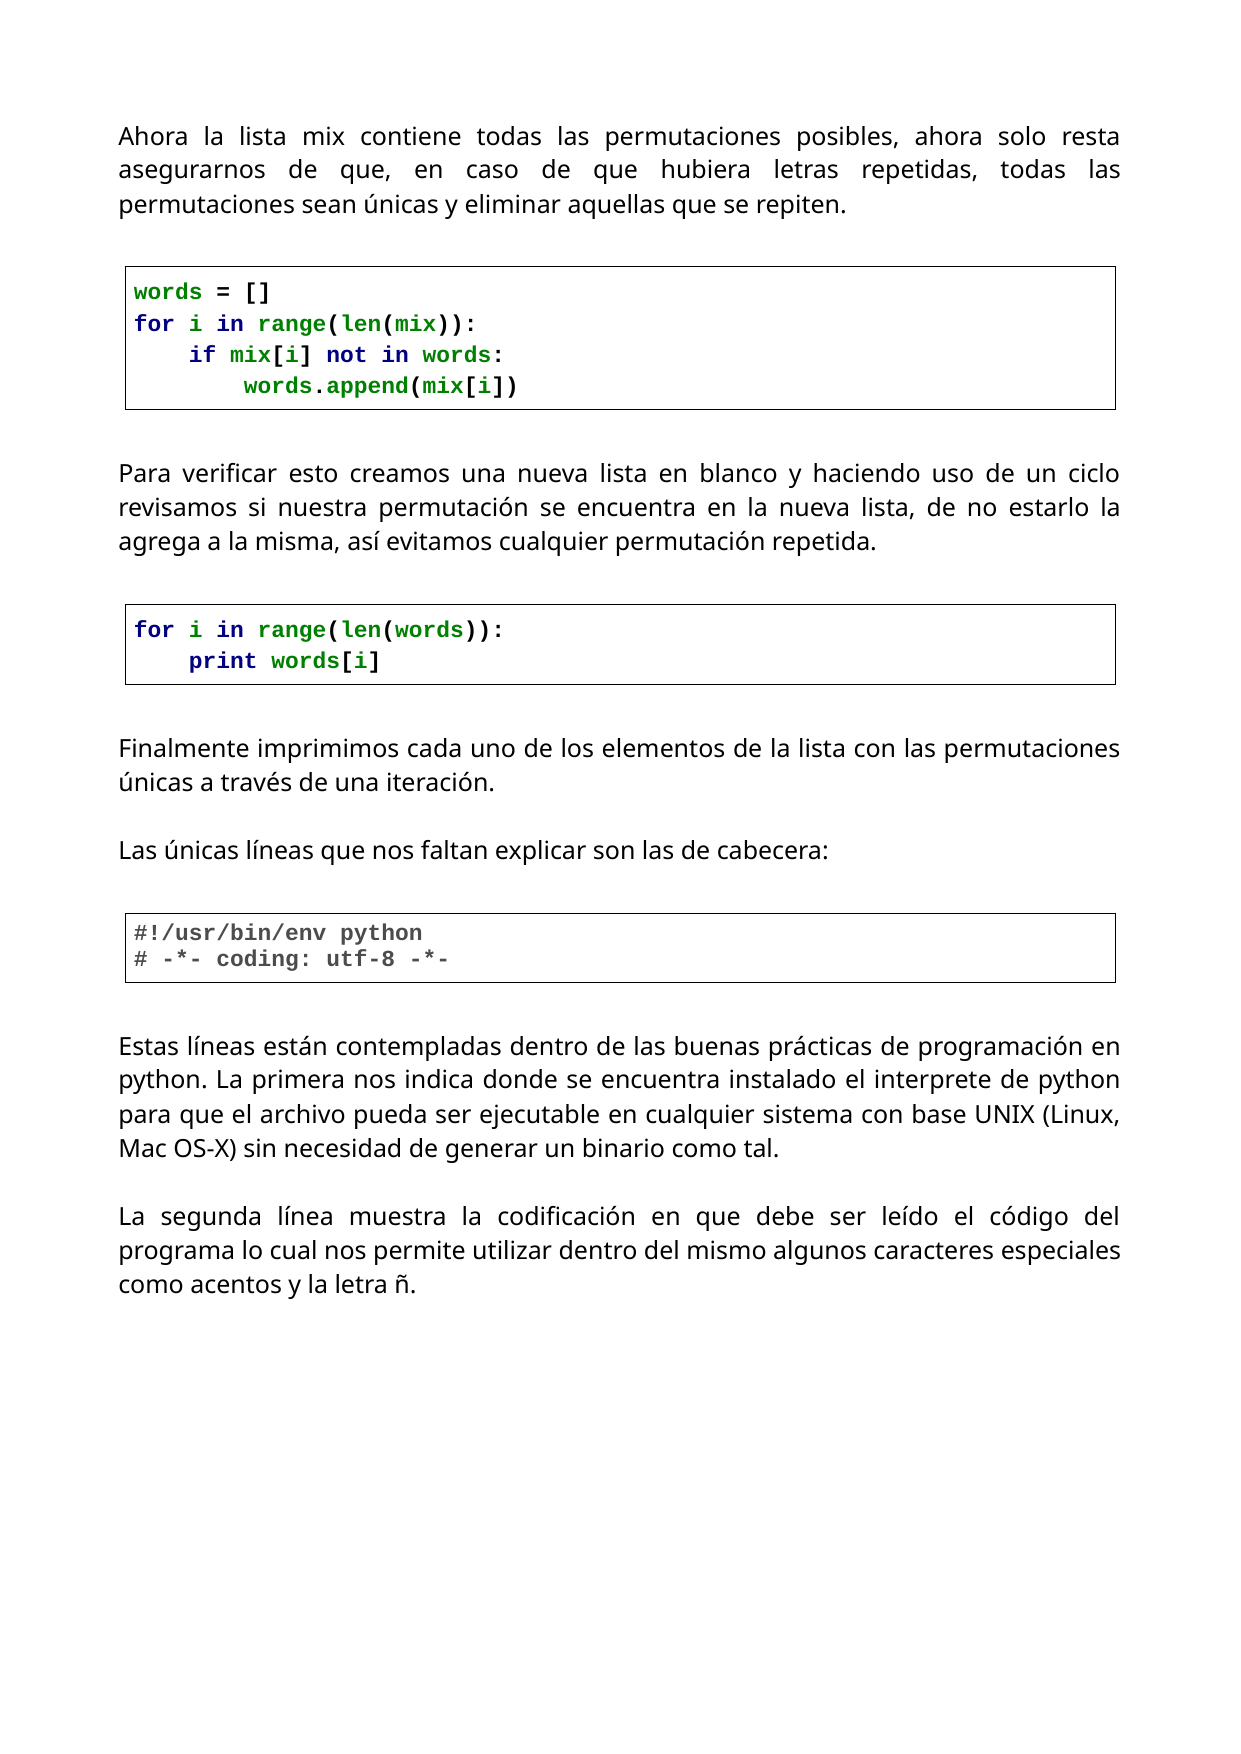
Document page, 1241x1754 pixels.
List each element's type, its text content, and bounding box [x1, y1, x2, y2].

text Estas líneas están contempladas dentro de las buenas prácticas de programación en python. La primera nos indica donde se encuentra instalado el interprete de python para que el archivo pueda ser ejecutable en cualquier sistema con base UNIX (Linux, Mac OS-X) sin necesidad de generar un binario como tal. [118, 1028, 1122, 1164]
text La segunda línea muestra la codificación en que debe ser leído el código del programa lo cual nos permite utilizar dentro del mismo algunos caracteres especiales como acentos y la letra ñ. [118, 1198, 1122, 1301]
text for i in range(len(words)): [134, 613, 1107, 644]
text print words[i] [134, 644, 1107, 675]
text Finalmente imprimimos cada uno de los elementos de la lista con las permutaciones únicas a través de una iteración. [118, 730, 1122, 798]
text words.append(mix[i]) [134, 369, 1107, 401]
text for i in range(len(mix)): [134, 307, 1107, 338]
text words = [] [134, 275, 1107, 307]
text Las únicas líneas que nos faltan explicar son las de cabecera: [118, 832, 1122, 866]
text #!/usr/bin/env python [134, 921, 1107, 947]
text if mix[i] not in words: [134, 338, 1107, 369]
text Para verificar esto creamos una nueva lista en blanco y haciendo uso de un ciclo revisamos si nuestra permutación se encuentra en la nueva lista, de no estarlo la agrega a la misma, así evitamos cualquier permutación repetida. [118, 456, 1122, 558]
text Ahora la lista mix contiene todas las permutaciones posibles, ahora solo resta asegurarnos de que, en caso de que hubiera letras repetidas, todas las permutaciones sean únicas y eliminar aquellas que se repiten. [118, 118, 1122, 220]
text # -*- coding: utf-8 -*- [134, 947, 1107, 973]
